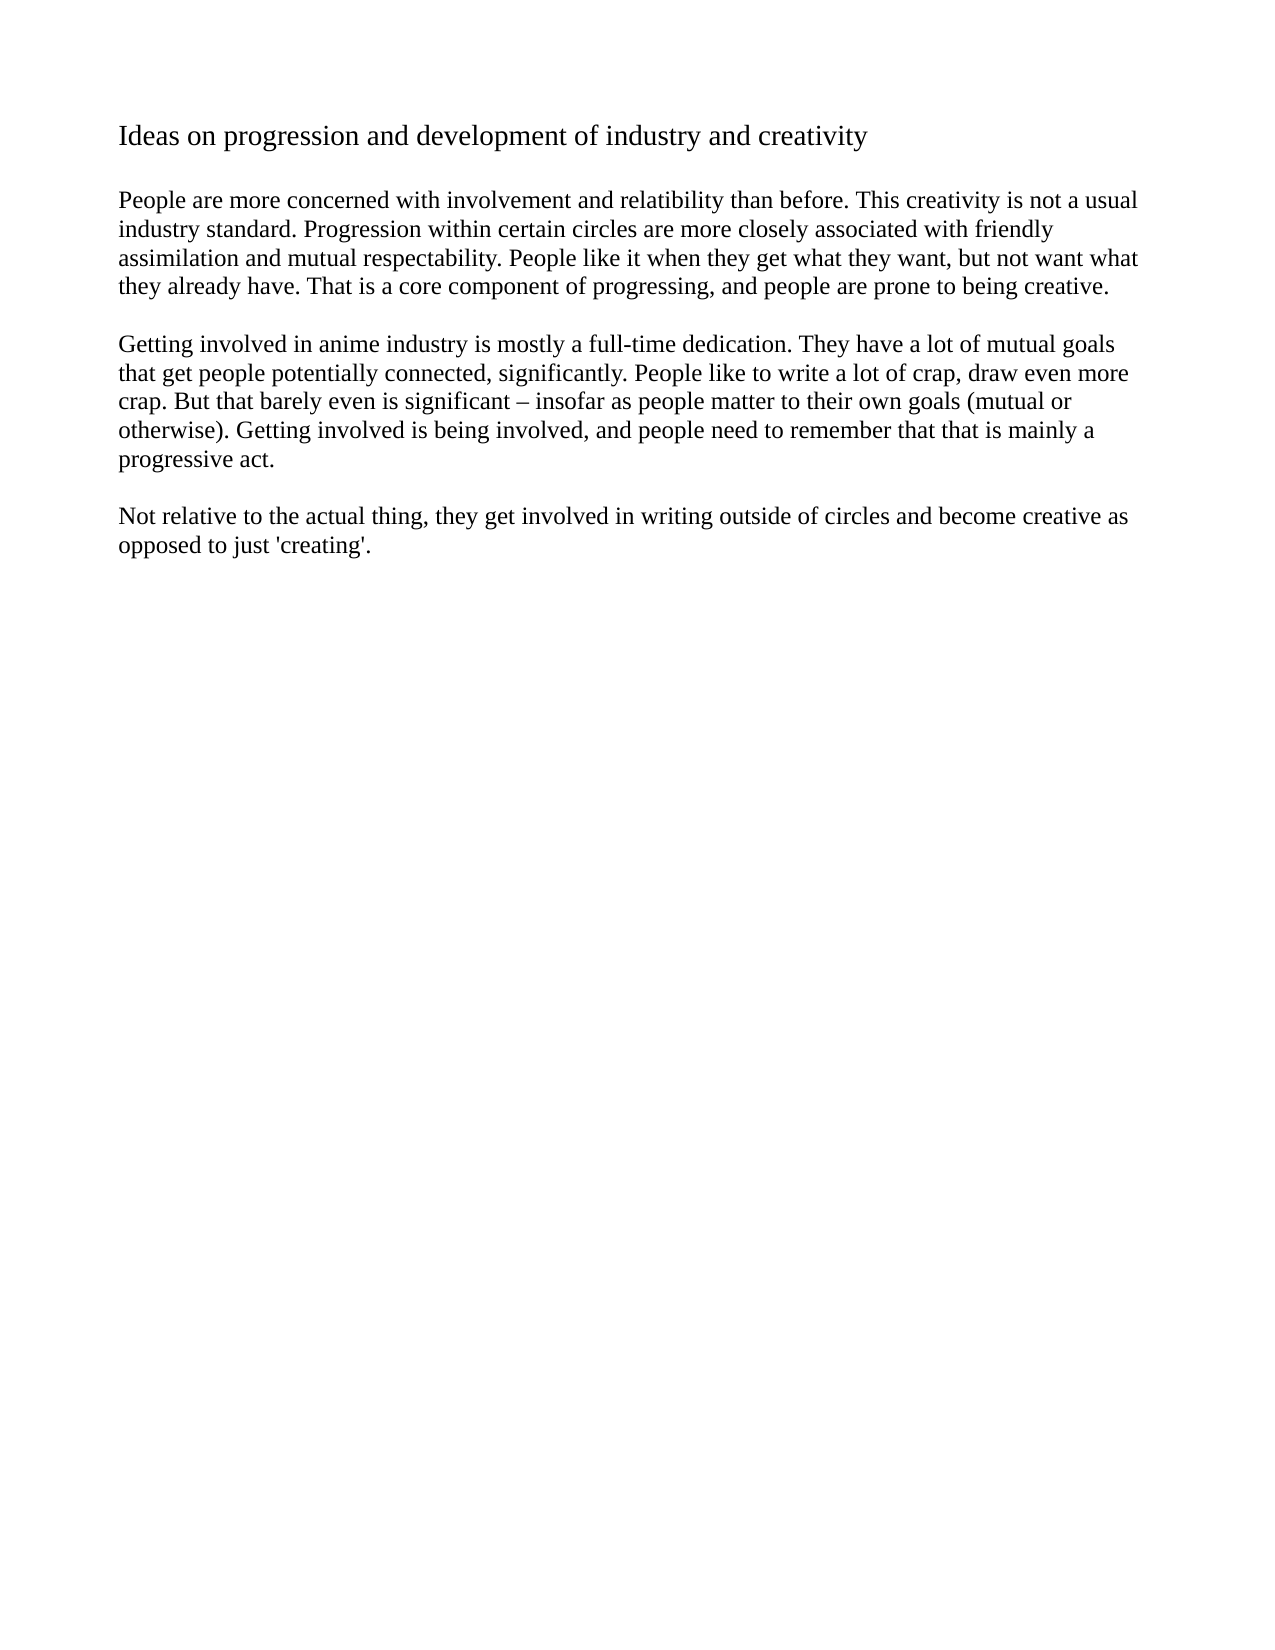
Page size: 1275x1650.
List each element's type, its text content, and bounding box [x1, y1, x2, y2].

text People are more concerned with involvement and relatibility than before. This creativity is not a usual industry standard. Progression within certain circles are more closely associated with friendly assimilation and mutual respectability. People like it when they get what they want, but not want what they already have. That is a core component of progressing, and people are prone to being creative. [118, 185, 1157, 300]
text Ideas on progression and development of industry and creativity [118, 118, 1157, 152]
text Getting involved in anime industry is mostly a full-time dedication. They have a lot of mutual goals that get people potentially connected, significantly. People like to write a lot of crap, draw even more crap. But that barely even is significant – insofar as people matter to their own goals (mutual or otherwise). Getting involved is being involved, and people need to remember that that is mainly a progressive act. [118, 329, 1157, 473]
text Not relative to the actual thing, they get involved in writing outside of circles and become creative as opposed to just 'creating'. [118, 501, 1157, 559]
